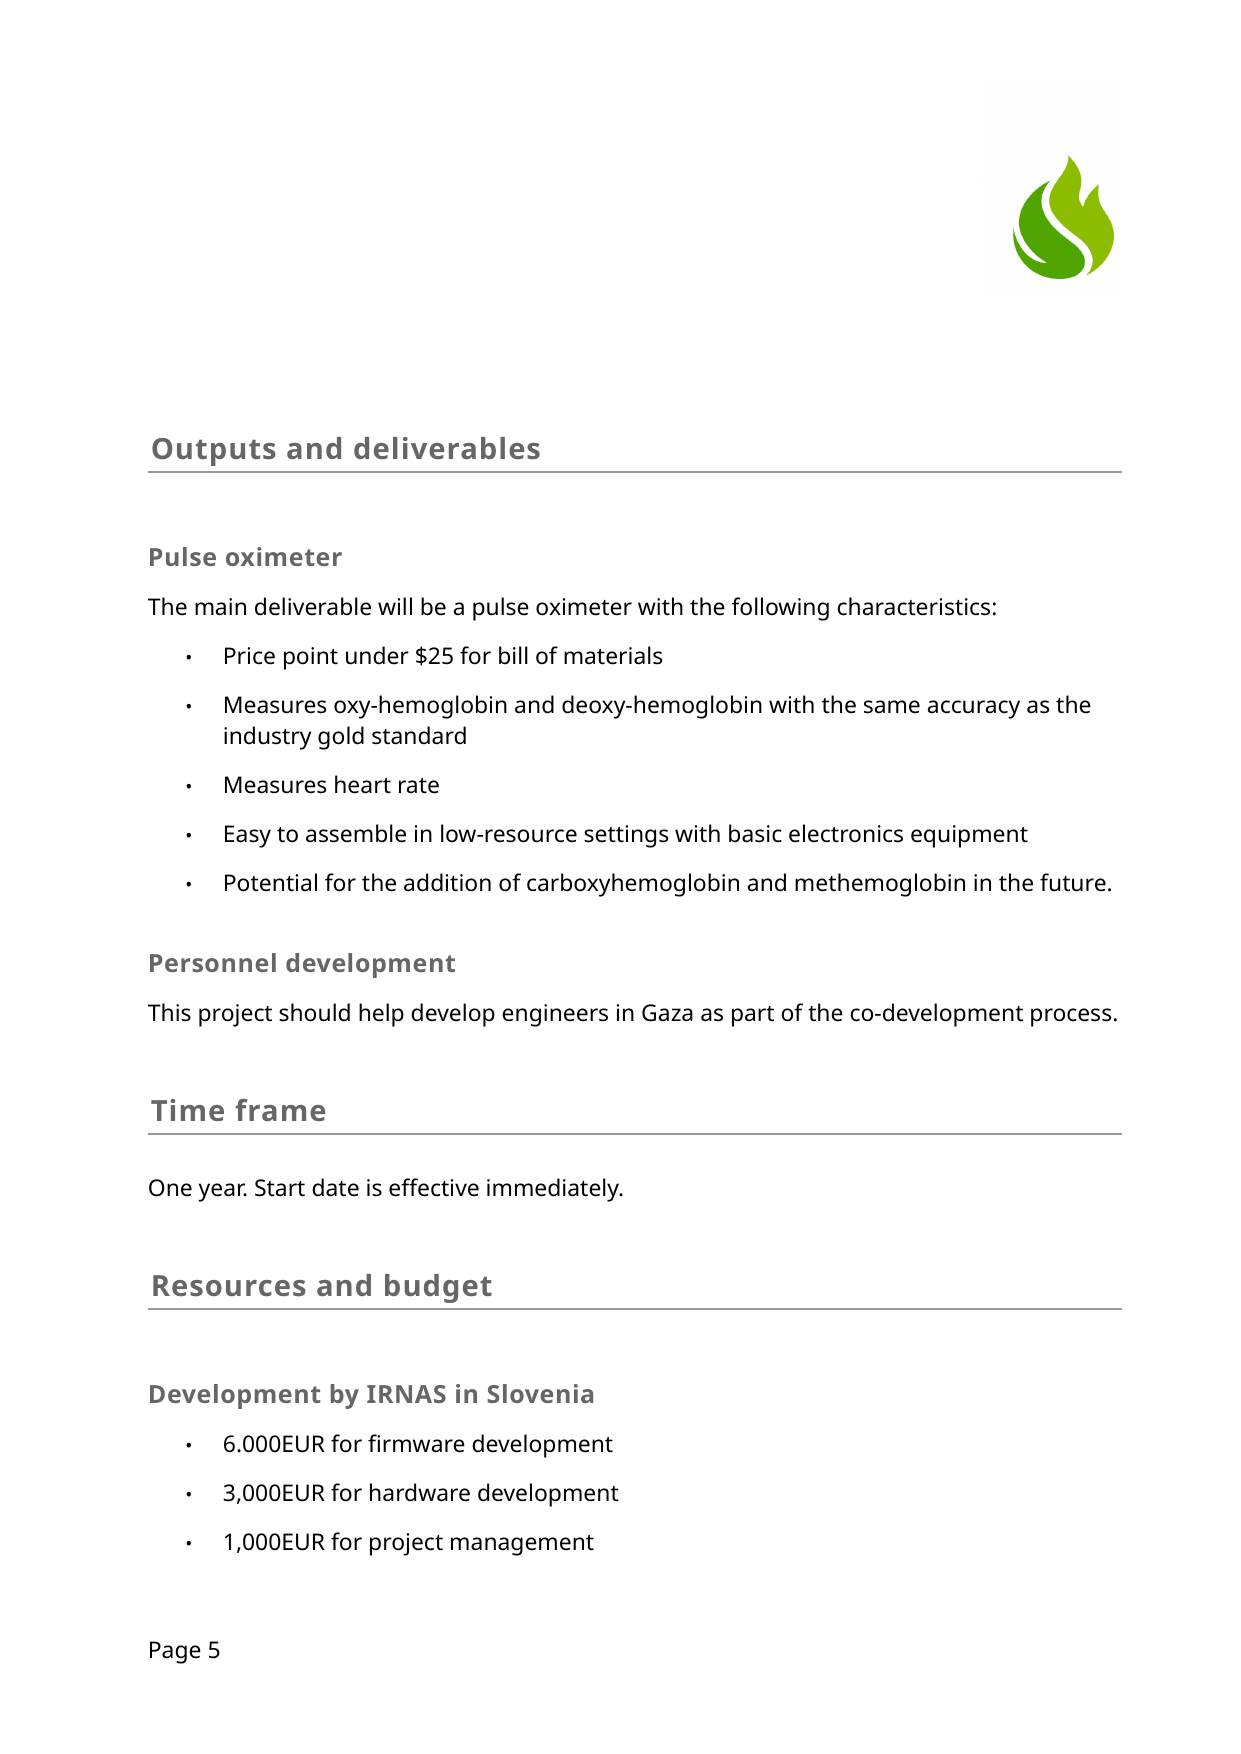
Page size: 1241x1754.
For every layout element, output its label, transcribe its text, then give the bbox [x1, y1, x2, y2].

list Potential for the addition of carboxyhemoglobin and methemoglobin in the future. [185, 867, 1122, 898]
text This project should help develop engineers in Gaza as part of the co-development process. [148, 997, 1122, 1028]
list Price point under $25 for bill of materials [185, 640, 1122, 671]
list Measures heart rate [185, 769, 1122, 801]
picture [981, 83, 1026, 298]
subtitle Pulse oximeter [148, 540, 1122, 574]
text One year. Start date is effective immediately. [148, 1172, 1122, 1203]
subtitle Resources and budget [148, 1262, 1122, 1308]
list 1,000EUR for project management [185, 1526, 1122, 1557]
subtitle Outputs and deliverables [148, 425, 1122, 471]
list 6.000EUR for firmware development [185, 1428, 1122, 1459]
subtitle Time frame [148, 1087, 1122, 1133]
text The main deliverable will be a pulse oximeter with the following characteristics: [148, 591, 1122, 622]
list Measures oxy-hemoglobin and deoxy-hemoglobin with the same accuracy as the industry gold standard [185, 689, 1122, 752]
list 3,000EUR for hardware development [185, 1477, 1122, 1508]
subtitle Development by IRNAS in Slovenia [148, 1377, 1122, 1411]
list Easy to assemble in low-resource settings with basic electronics equipment [185, 818, 1122, 849]
subtitle Personnel development [148, 946, 1122, 980]
